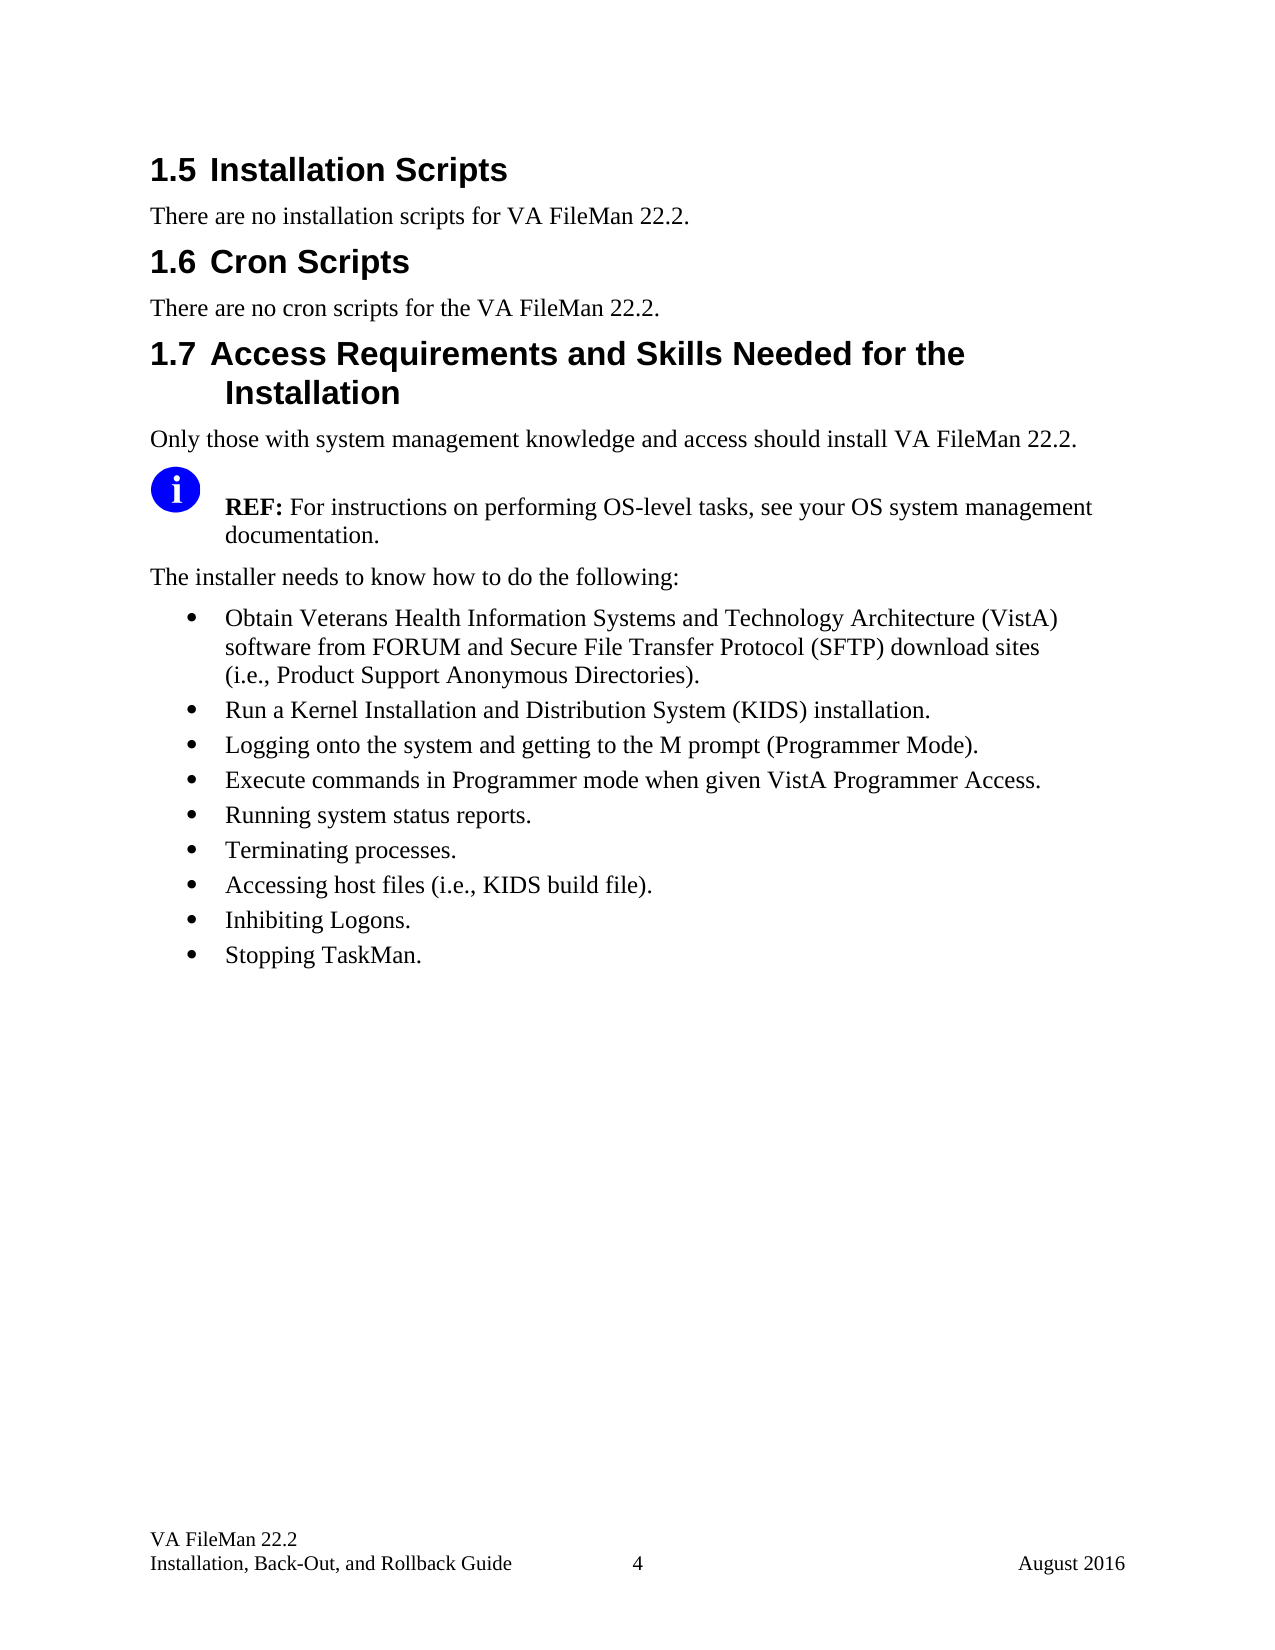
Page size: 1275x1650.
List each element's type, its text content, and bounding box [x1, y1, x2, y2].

list Accessing host files (i.e., KIDS build file). [187, 870, 1125, 899]
text The installer needs to know how to do the following: [150, 562, 1125, 590]
text REF: For instructions on performing OS-level tasks, see your OS system management documentation. [150, 465, 1125, 549]
list Run a Kernel Installation and Distribution System (KIDS) installation. [187, 695, 1125, 724]
list Logging onto the system and getting to the M prompt (Programmer Mode). [187, 730, 1125, 759]
list Execute commands in Programmer mode when given VistA Programmer Access. [187, 765, 1125, 794]
list Obtain Veterans Health Information Systems and Technology Architecture (VistA) software from FORUM and Secure File Transfer Protocol (SFTP) download sites (i.e., Product Support Anonymous Directories). [187, 603, 1125, 689]
text Only those with system management knowledge and access should install VA FileMan 22.2. [150, 424, 1125, 452]
list Stopping TaskMan. [187, 940, 1125, 969]
list Terminating processes. [187, 835, 1125, 864]
text There are no cron scripts for the VA FileMan 22.2. [150, 293, 1125, 322]
subtitle Installation Scripts [150, 150, 1125, 188]
text There are no installation scripts for VA FileMan 22.2. [150, 201, 1125, 230]
picture [150, 465, 200, 515]
list Running system status reports. [187, 800, 1125, 829]
list Inhibiting Logons. [187, 905, 1125, 934]
subtitle Access Requirements and Skills Needed for the Installation [150, 334, 1125, 411]
subtitle Cron Scripts [150, 242, 1125, 281]
